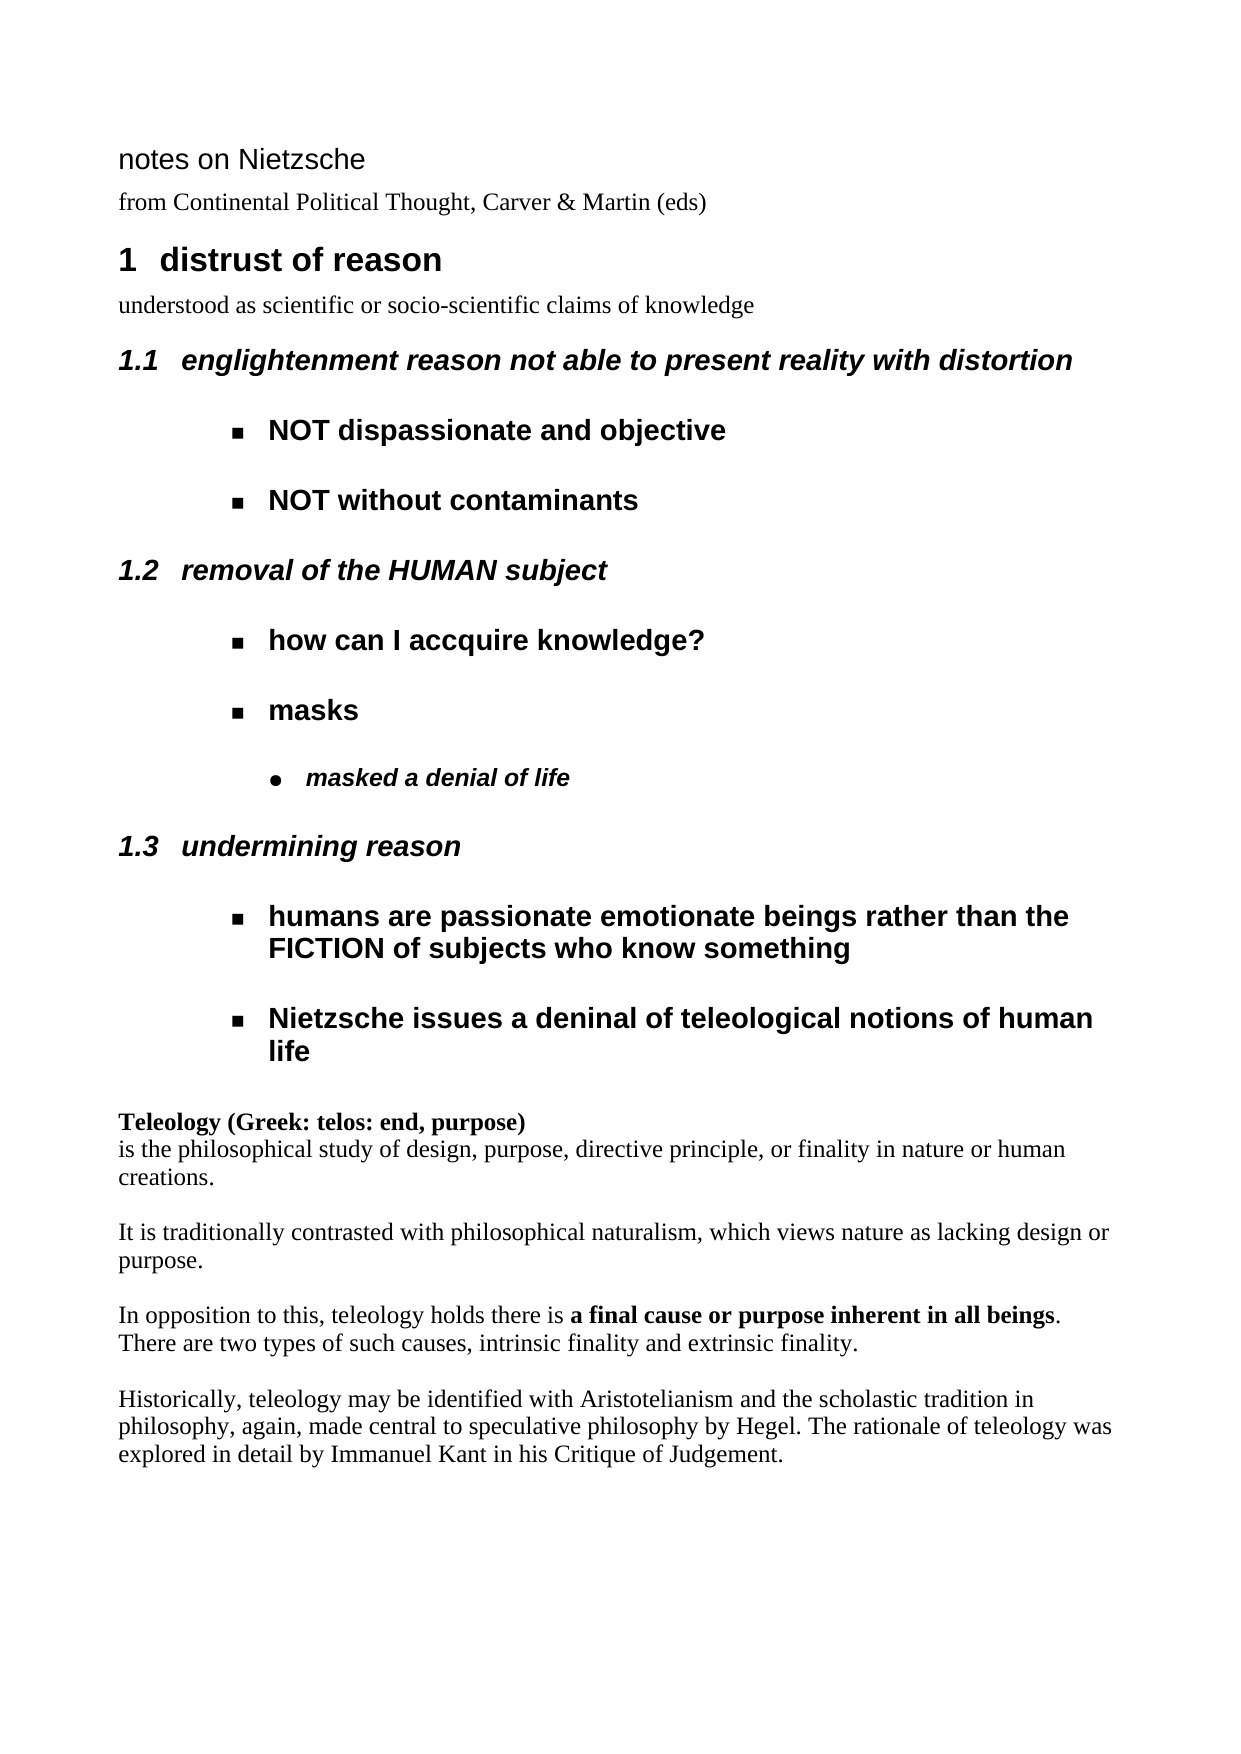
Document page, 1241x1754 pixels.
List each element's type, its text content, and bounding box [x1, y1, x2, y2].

subtitle removal of the HUMAN subject [118, 554, 1122, 587]
subtitle NOT without contaminants [231, 484, 1122, 516]
text Teleology (Greek: telos: end, purpose) [118, 1108, 1122, 1135]
text understood as scientific or socio-scientific claims of knowledge [118, 291, 1122, 319]
subtitle masked a denial of life [268, 764, 1122, 792]
text Historically, teleology may be identified with Aristotelianism and the scholastic tradition in philosophy, again, made central to speculative philosophy by Hegel. The rationale of teleology was explored in detail by Immanuel Kant in his Critique of Judgement. [118, 1385, 1122, 1468]
subtitle NOT dispassionate and objective [231, 414, 1122, 446]
subtitle humans are passionate emotionate beings rather than the FICTION of subjects who know something [231, 899, 1122, 965]
text is the philosophical study of design, purpose, directive principle, or finality in nature or human creations. [118, 1135, 1122, 1191]
subtitle distrust of reason [118, 241, 1122, 278]
subtitle Nietzsche issues a deninal of teleological notions of human life [231, 1002, 1122, 1067]
subtitle how can I accquire knowledge? [231, 624, 1122, 657]
subtitle notes on Nietzsche [118, 143, 1122, 176]
text In opposition to this, teleology holds there is a final cause or purpose inherent in all beings. There are two types of such causes, intrinsic finality and extrinsic finality. [118, 1302, 1122, 1357]
subtitle masks [231, 694, 1122, 727]
text It is traditionally contrasted with philosophical naturalism, which views nature as lacking design or purpose. [118, 1218, 1122, 1274]
text from Continental Political Thought, Carver & Martin (eds) [118, 188, 1122, 216]
subtitle undermining reason [118, 829, 1122, 862]
subtitle englightenment reason not able to present reality with distortion [118, 344, 1122, 376]
